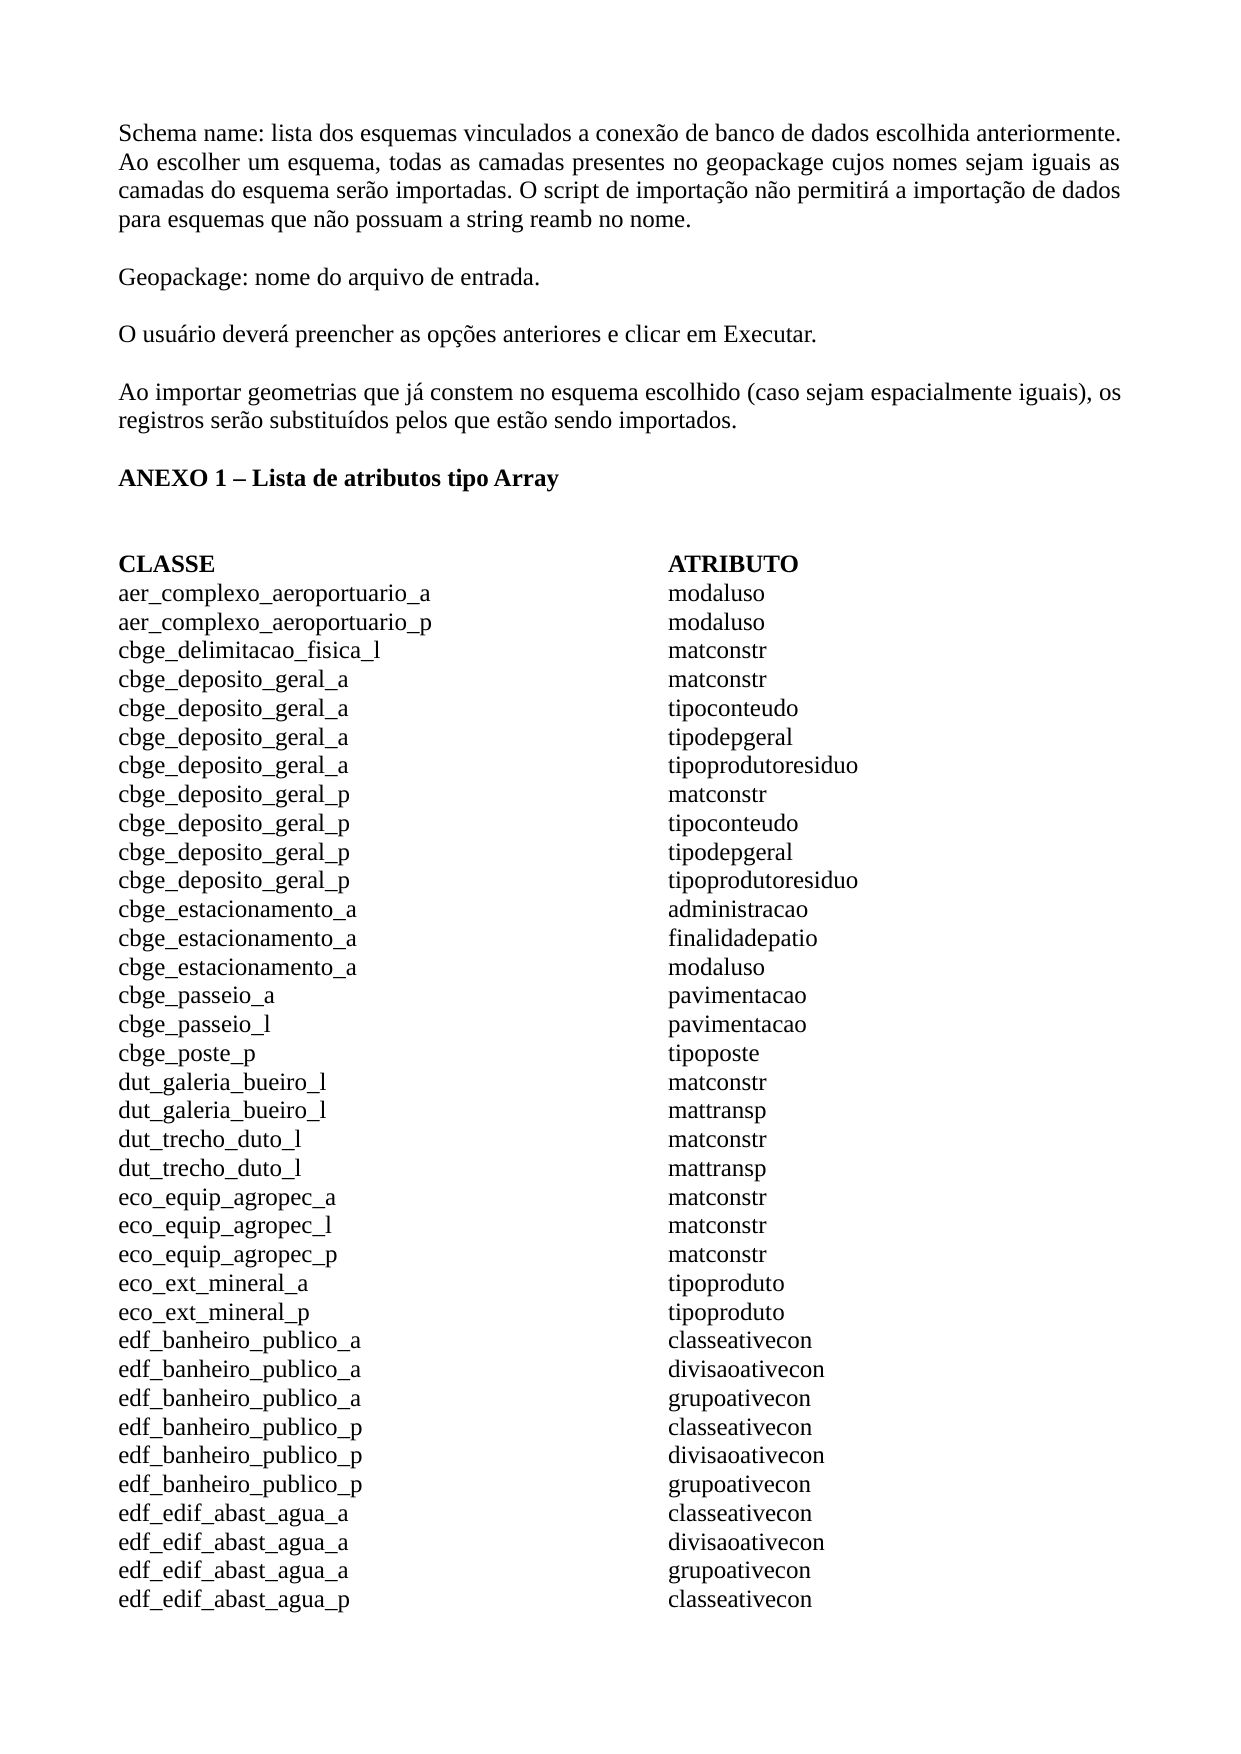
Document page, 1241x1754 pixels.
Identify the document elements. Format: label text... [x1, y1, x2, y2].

table_cell cbge_estacionamento_a [115, 923, 665, 952]
table_cell edf_banheiro_publico_a [115, 1383, 665, 1412]
text Geopackage: nome do arquivo de entrada. [118, 262, 1122, 291]
table_cell administracao [665, 894, 1119, 923]
text Schema name: lista dos esquemas vinculados a conexão de banco de dados escolhida anteriormente. Ao escolher um esquema, todas as camadas presentes no geopackage cujos nomes sejam iguais as camadas do esquema serão importadas. O script de importação não permitirá a importação de dados para esquemas que não possuam a string reamb no nome. [118, 118, 1122, 233]
table_cell tipoconteudo [665, 693, 1119, 722]
table_cell classeativecon [665, 1412, 1119, 1441]
table_cell mattransp [665, 1096, 1119, 1124]
table_cell modaluso [665, 607, 1119, 636]
table_cell cbge_deposito_geral_a [115, 693, 665, 722]
table_cell matconstr [665, 779, 1119, 808]
table_cell edf_edif_abast_agua_a [115, 1498, 665, 1527]
table_cell tipodepgeral [665, 722, 1119, 751]
table_cell aer_complexo_aeroportuario_p [115, 607, 665, 636]
table_cell matconstr [665, 1182, 1119, 1211]
table_cell tipodepgeral [665, 837, 1119, 866]
table_cell edf_edif_abast_agua_p [115, 1584, 665, 1613]
table_cell cbge_deposito_geral_p [115, 779, 665, 808]
table_cell cbge_estacionamento_a [115, 894, 665, 923]
table_cell edf_edif_abast_agua_a [115, 1527, 665, 1556]
table_cell edf_banheiro_publico_a [115, 1354, 665, 1383]
table_cell cbge_poste_p [115, 1038, 665, 1067]
table_cell grupoativecon [665, 1469, 1119, 1498]
table_cell eco_ext_mineral_a [115, 1268, 665, 1297]
table_cell dut_galeria_bueiro_l [115, 1096, 665, 1124]
table_cell matconstr [665, 1124, 1119, 1153]
text Ao importar geometrias que já constem no esquema escolhido (caso sejam espacialmente iguais), os registros serão substituídos pelos que estão sendo importados. [118, 377, 1122, 434]
table_cell cbge_deposito_geral_p [115, 808, 665, 837]
text ANEXO 1 – Lista de atributos tipo Array [118, 463, 1122, 492]
table_cell matconstr [665, 636, 1119, 664]
table_cell tipoconteudo [665, 808, 1119, 837]
table_cell mattransp [665, 1153, 1119, 1182]
table_cell aer_complexo_aeroportuario_a [115, 578, 665, 607]
table_cell cbge_deposito_geral_a [115, 722, 665, 751]
table_cell pavimentacao [665, 981, 1119, 1009]
table_cell tipoprodutoresiduo [665, 866, 1119, 894]
table_cell cbge_deposito_geral_p [115, 837, 665, 866]
table_cell cbge_delimitacao_fisica_l [115, 636, 665, 664]
table_cell classeativecon [665, 1498, 1119, 1527]
table_cell tipoprodutoresiduo [665, 751, 1119, 779]
table_cell grupoativecon [665, 1556, 1119, 1584]
table_cell cbge_passeio_a [115, 981, 665, 1009]
table_cell dut_trecho_duto_l [115, 1153, 665, 1182]
table_cell tipoproduto [665, 1297, 1119, 1326]
table_cell edf_edif_abast_agua_a [115, 1556, 665, 1584]
table_cell cbge_deposito_geral_a [115, 664, 665, 693]
table_cell eco_ext_mineral_p [115, 1297, 665, 1326]
table_cell divisaoativecon [665, 1354, 1119, 1383]
table_cell grupoativecon [665, 1383, 1119, 1412]
table_cell finalidadepatio [665, 923, 1119, 952]
table_cell dut_trecho_duto_l [115, 1124, 665, 1153]
table_cell matconstr [665, 664, 1119, 693]
table_cell matconstr [665, 1211, 1119, 1239]
table_cell edf_banheiro_publico_p [115, 1469, 665, 1498]
table_cell dut_galeria_bueiro_l [115, 1067, 665, 1096]
table_header ATRIBUTO [665, 549, 1119, 578]
table_cell cbge_passeio_l [115, 1009, 665, 1038]
table_cell modaluso [665, 578, 1119, 607]
table_cell pavimentacao [665, 1009, 1119, 1038]
table_cell matconstr [665, 1067, 1119, 1096]
text O usuário deverá preencher as opções anteriores e clicar em Executar. [118, 319, 1122, 348]
table_cell divisaoativecon [665, 1527, 1119, 1556]
table_cell modaluso [665, 952, 1119, 981]
table_cell eco_equip_agropec_l [115, 1211, 665, 1239]
table_cell cbge_estacionamento_a [115, 952, 665, 981]
table_cell tipoposte [665, 1038, 1119, 1067]
table_cell divisaoativecon [665, 1441, 1119, 1469]
table_cell cbge_deposito_geral_p [115, 866, 665, 894]
table_cell edf_banheiro_publico_a [115, 1326, 665, 1354]
table_cell eco_equip_agropec_p [115, 1239, 665, 1268]
table_cell edf_banheiro_publico_p [115, 1412, 665, 1441]
table_header CLASSE [115, 549, 665, 578]
table_cell tipoproduto [665, 1268, 1119, 1297]
table_cell matconstr [665, 1239, 1119, 1268]
table_cell classeativecon [665, 1584, 1119, 1613]
table_cell classeativecon [665, 1326, 1119, 1354]
table_cell cbge_deposito_geral_a [115, 751, 665, 779]
table_cell eco_equip_agropec_a [115, 1182, 665, 1211]
table_cell edf_banheiro_publico_p [115, 1441, 665, 1469]
